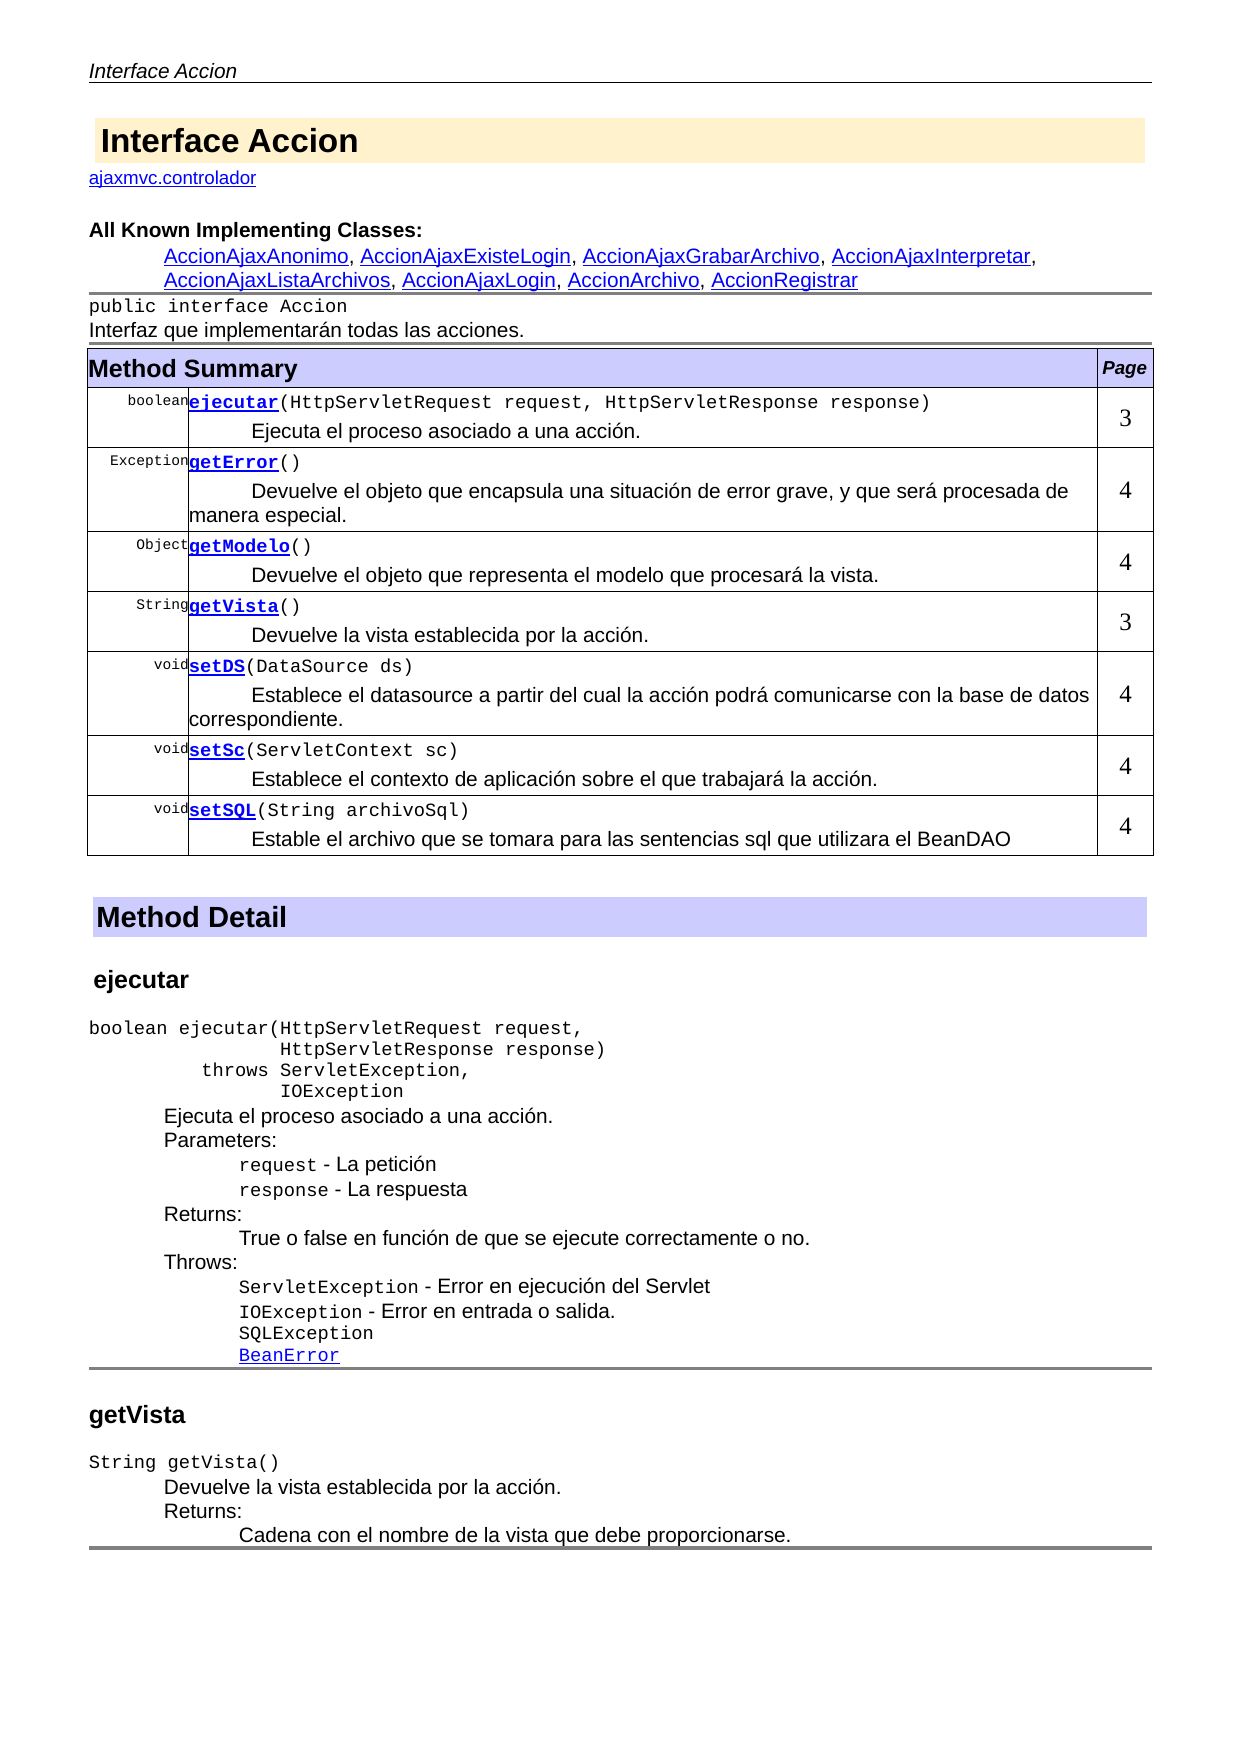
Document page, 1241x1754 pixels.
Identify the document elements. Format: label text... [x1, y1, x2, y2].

table_cell void [88, 736, 188, 795]
subtitle Method Detail [94, 899, 1146, 936]
table_cell getVista() Devuelve la vista establecida por la acción. [189, 592, 1097, 651]
text String getVista() [88, 1453, 1152, 1474]
text BeanError [238, 1345, 1152, 1367]
text Parameters: [163, 1127, 1152, 1151]
subtitle Interface Accion [96, 120, 1144, 162]
table_cell getModelo() Devuelve el objeto que representa el modelo que procesará la vista. [189, 532, 1097, 591]
table_cell void [88, 796, 188, 855]
text public interface Accion [88, 297, 1152, 318]
subtitle All Known Implementing Classes: [88, 217, 1152, 241]
table_cell 4 [1098, 736, 1153, 795]
text ServletException - Error en ejecución del Servlet [238, 1274, 1152, 1299]
text Returns: [163, 1498, 1152, 1522]
text request - La petición [238, 1151, 1152, 1177]
table_cell setSc(ServletContext sc) Establece el contexto de aplicación sobre el que trabajará la acción. [189, 736, 1097, 795]
text AccionAjaxAnonimo, AccionAjaxExisteLogin, AccionAjaxGrabarArchivo, AccionAjaxInterpretar, AccionAjaxListaArchivos, AccionAjaxLogin, AccionArchivo, AccionRegistrar [163, 244, 1152, 292]
table_cell 4 [1098, 448, 1153, 531]
table_cell getError() Devuelve el objeto que encapsula una situación de error grave, y que será procesada de manera especial. [189, 448, 1097, 531]
text True o false en función de que se ejecute correctamente o no. [238, 1226, 1152, 1250]
subtitle ejecutar [93, 966, 1147, 994]
table_cell setSQL(String archivoSql) Estable el archivo que se tomara para las sentencias sql que utilizara el BeanDAO [189, 796, 1097, 855]
table_header Page [1098, 349, 1153, 387]
text Cadena con el nombre de la vista que debe proporcionarse. [238, 1522, 1152, 1546]
table_cell 4 [1098, 652, 1153, 735]
text Returns: [163, 1202, 1152, 1226]
text response - La respuesta [238, 1177, 1152, 1202]
table_cell 3 [1098, 388, 1153, 447]
table_cell boolean [88, 388, 188, 447]
table_cell String [88, 592, 188, 651]
table_cell ejecutar(HttpServletRequest request, HttpServletResponse response) Ejecuta el proceso asociado a una acción. [189, 388, 1097, 447]
text Ejecuta el proceso asociado a una acción. [163, 1103, 1152, 1127]
text SQLException [238, 1324, 1152, 1345]
subtitle getVista [88, 1397, 1152, 1429]
text Interfaz que implementarán todas las acciones. [88, 318, 1152, 342]
table_cell void [88, 652, 188, 735]
table_cell setDS(DataSource ds) Establece el datasource a partir del cual la acción podrá comunicarse con la base de datos correspondiente. [189, 652, 1097, 735]
text IOException - Error en entrada o salida. [238, 1299, 1152, 1324]
table_cell 4 [1098, 796, 1153, 855]
text ajaxmvc.controlador [88, 167, 1152, 188]
table_header Method Summary [88, 349, 1097, 387]
text Throws: [163, 1250, 1152, 1274]
table_cell Object [88, 532, 188, 591]
table_cell 3 [1098, 532, 1153, 591]
table_cell 3 [1098, 592, 1153, 651]
text Devuelve la vista establecida por la acción. [163, 1474, 1152, 1498]
table_cell Exception [88, 448, 188, 531]
text boolean ejecutar(HttpServletRequest request, HttpServletResponse response) throws ServletException, IOException [88, 1018, 1152, 1103]
